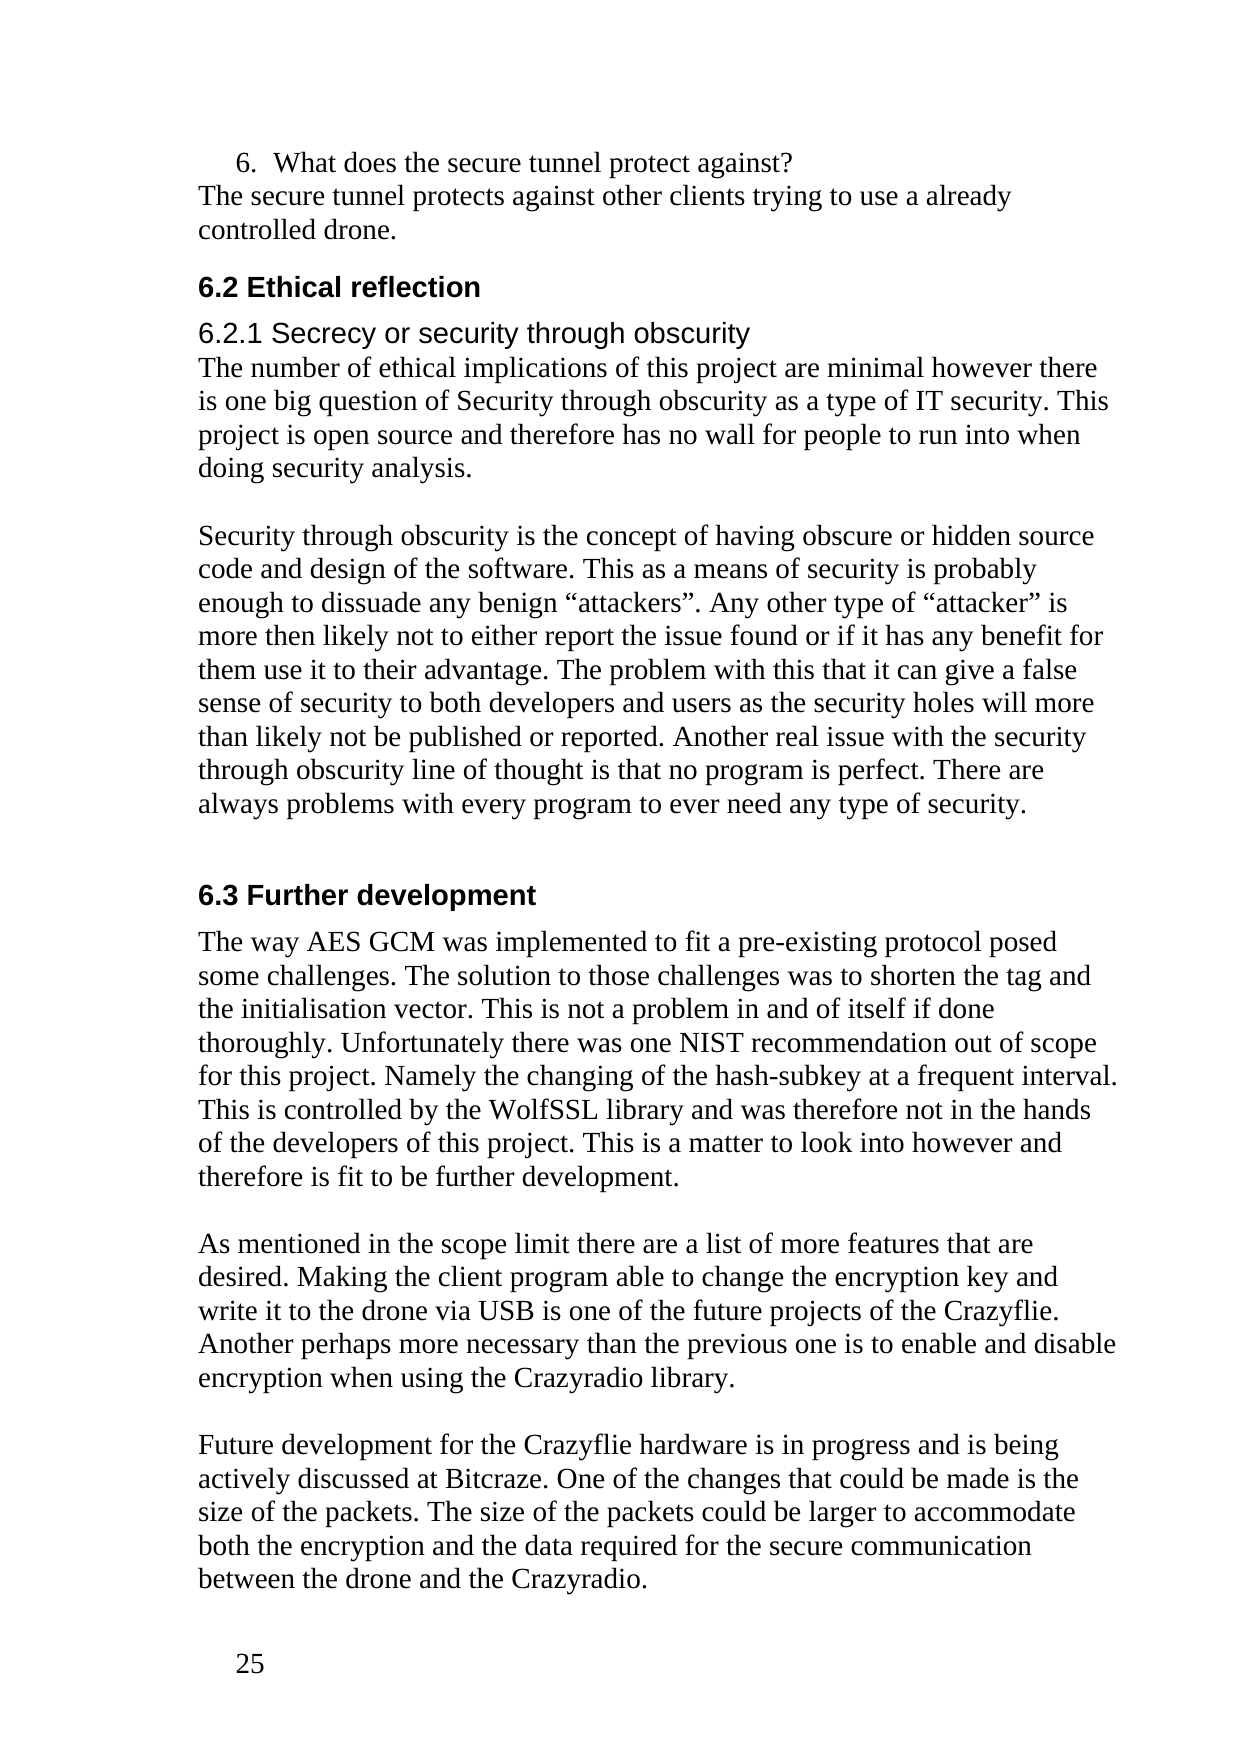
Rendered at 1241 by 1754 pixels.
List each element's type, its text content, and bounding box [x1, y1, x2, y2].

text Security through obscurity is the concept of having obscure or hidden source code and design of the software. This as a means of security is probably enough to dissuade any benign “attackers”. Any other type of “attacker” is more then likely not to either report the issue found or if it has any benefit for them use it to their advantage. The problem with this that it can give a false sense of security to both developers and users as the security holes will more than likely not be published or reported. Another real issue with the security through obscurity line of thought is that no program is perfect. There are always problems with every program to ever need any type of security. [198, 518, 1119, 819]
list What does the secure tunnel protect against? [235, 145, 1119, 178]
text As mentioned in the scope limit there are a list of more features that are desired. Making the client program able to change the encryption key and write it to the drone via USB is one of the future projects of the Crazyflie. Another perhaps more necessary than the previous one is to enable and disable encryption when using the Crazyradio library. [198, 1226, 1119, 1394]
text The number of ethical implications of this project are minimal however there is one big question of Security through obscurity as a type of IT security. This project is open source and therefore has no wall for people to run into when doing security analysis. [198, 350, 1119, 484]
text The way AES GCM was implemented to fit a pre-existing protocol posed some challenges. The solution to those challenges was to shorten the tag and the initialisation vector. This is not a problem in and of itself if done thoroughly. Unfortunately there was one NIST recommendation out of scope for this project. Namely the changing of the hash-subkey at a frequent interval. This is controlled by the WolfSSL library and was therefore not in the hands of the developers of this project. This is a matter to look into however and therefore is fit to be further development. [198, 924, 1119, 1192]
text The secure tunnel protects against other clients trying to use a already controlled drone. [198, 178, 1119, 245]
subtitle Secrecy or security through obscurity [198, 316, 1119, 350]
text Future development for the Crazyflie hardware is in progress and is being actively discussed at Bitcraze. One of the changes that could be made is the size of the packets. The size of the packets could be larger to accommodate both the encryption and the data required for the secure communication between the drone and the Crazyradio. [198, 1427, 1119, 1595]
subtitle Ethical reflection [198, 270, 1119, 304]
subtitle Further development [198, 878, 1119, 912]
